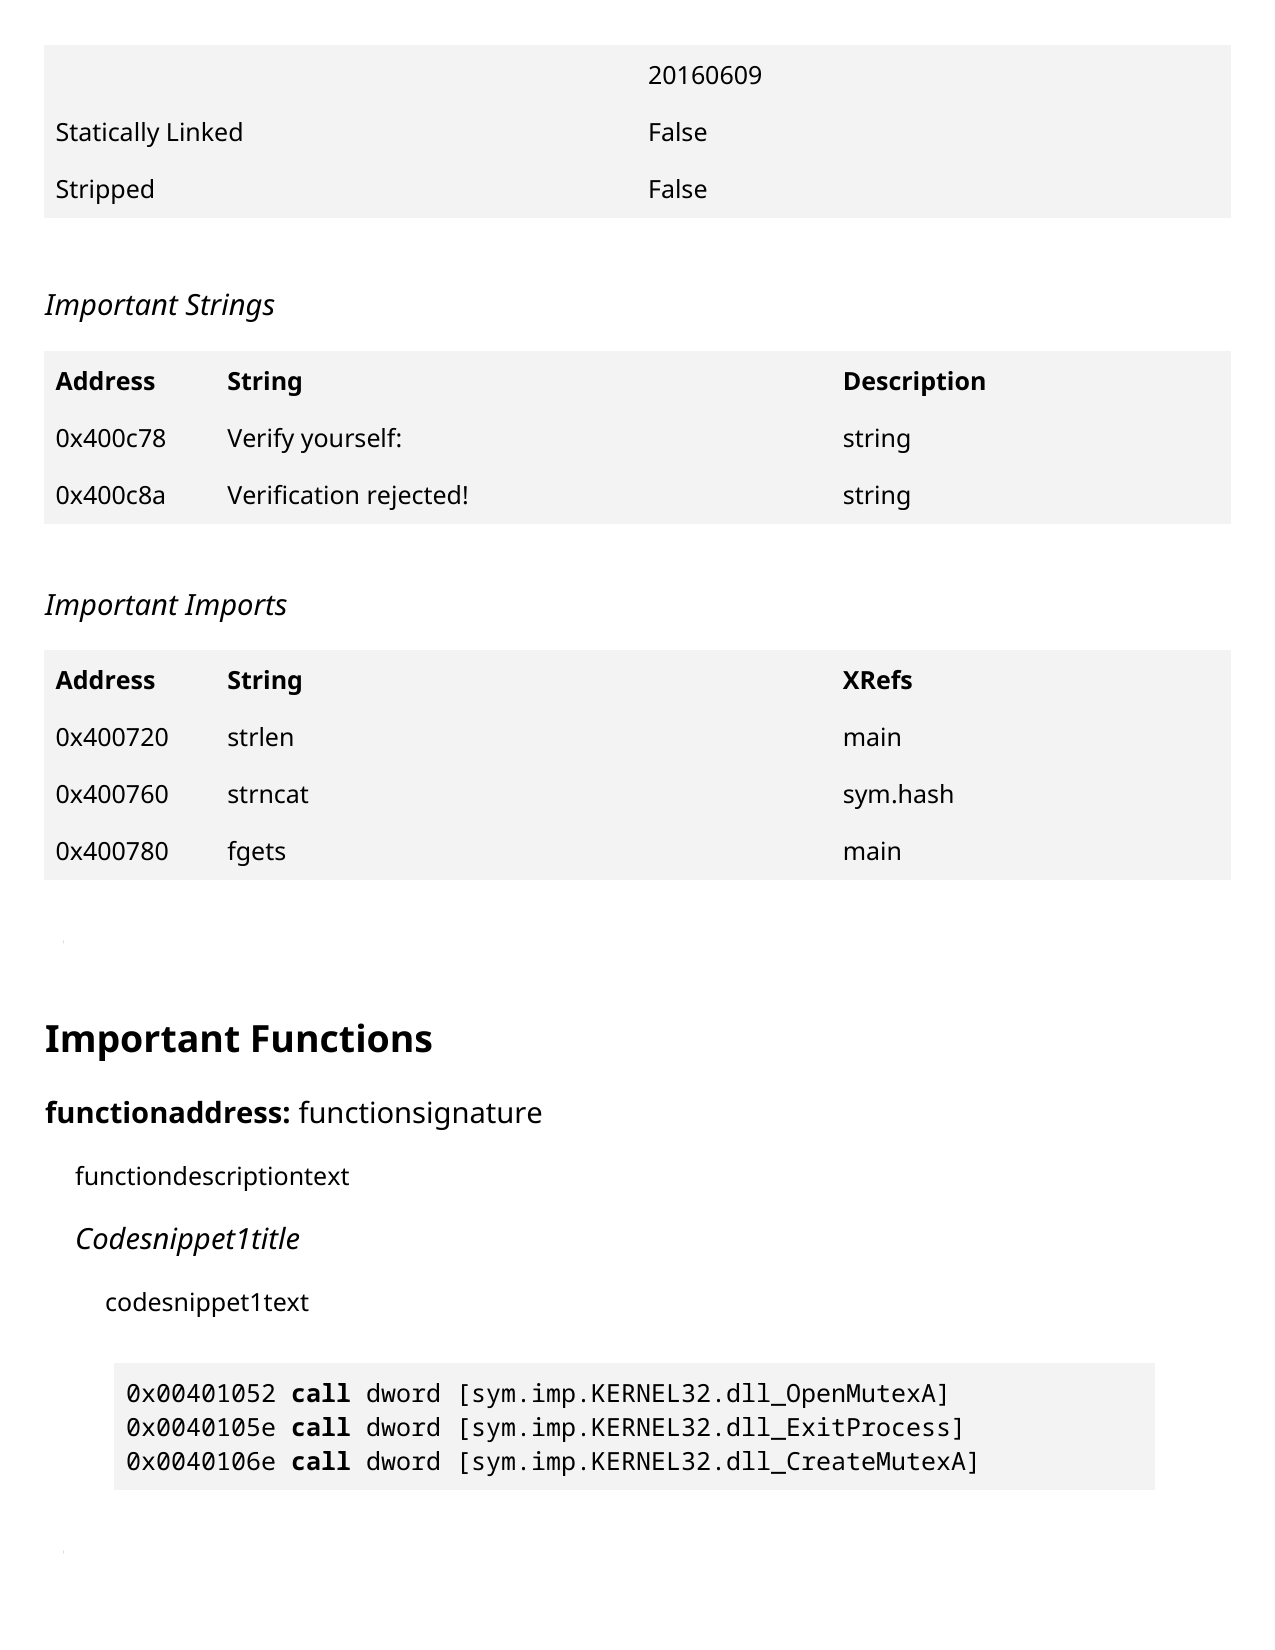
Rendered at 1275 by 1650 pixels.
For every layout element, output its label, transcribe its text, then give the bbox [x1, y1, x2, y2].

table_cell strncat [218, 766, 831, 821]
subtitle Important Functions [45, 1012, 1230, 1063]
text codesnippet1text [105, 1285, 1230, 1319]
table_cell 0x400760 [46, 766, 216, 821]
table_header String [218, 353, 831, 408]
table_cell strlen [218, 709, 831, 764]
table_cell Verification rejected! [218, 467, 831, 522]
subtitle functionaddress: functionsignature [45, 1092, 1230, 1132]
table_cell main [833, 823, 1229, 878]
table_cell Stripped [46, 161, 636, 216]
text functiondescriptiontext [75, 1158, 1230, 1192]
table_cell 0x400780 [46, 823, 216, 878]
table_cell 0x400c8a [46, 467, 216, 522]
table_cell Statically Linked [46, 104, 636, 159]
subtitle Important Imports [45, 584, 1230, 623]
table_cell main [833, 709, 1229, 764]
table_header Address [46, 353, 216, 408]
table_cell False [639, 161, 1229, 216]
table_cell fgets [218, 823, 831, 878]
table_cell sym.hash [833, 766, 1229, 821]
table_cell Verify yourself: [218, 410, 831, 465]
table_cell string [833, 410, 1229, 465]
table_cell string [833, 467, 1229, 522]
table_header Description [833, 353, 1229, 408]
table_cell [46, 47, 636, 102]
table_cell 0x400c78 [46, 410, 216, 465]
table_cell 20160609 [639, 47, 1229, 102]
table_header String [218, 653, 831, 707]
table_cell False [639, 104, 1229, 159]
table_cell 0x400720 [46, 709, 216, 764]
subtitle Codesnippet1title [75, 1218, 1230, 1258]
table_header 0x00401052 call dword [sym.imp.KERNEL32.dll_OpenMutexA] 0x0040105e call dword [sym.imp.KERNEL32.dll_ExitProcess] 0x0040106e call dword [sym.imp.KERNEL32.dll_CreateMutexA] [116, 1365, 1153, 1488]
subtitle Important Strings [45, 284, 1230, 324]
table_header Address [46, 653, 216, 707]
table_header XRefs [833, 653, 1229, 707]
